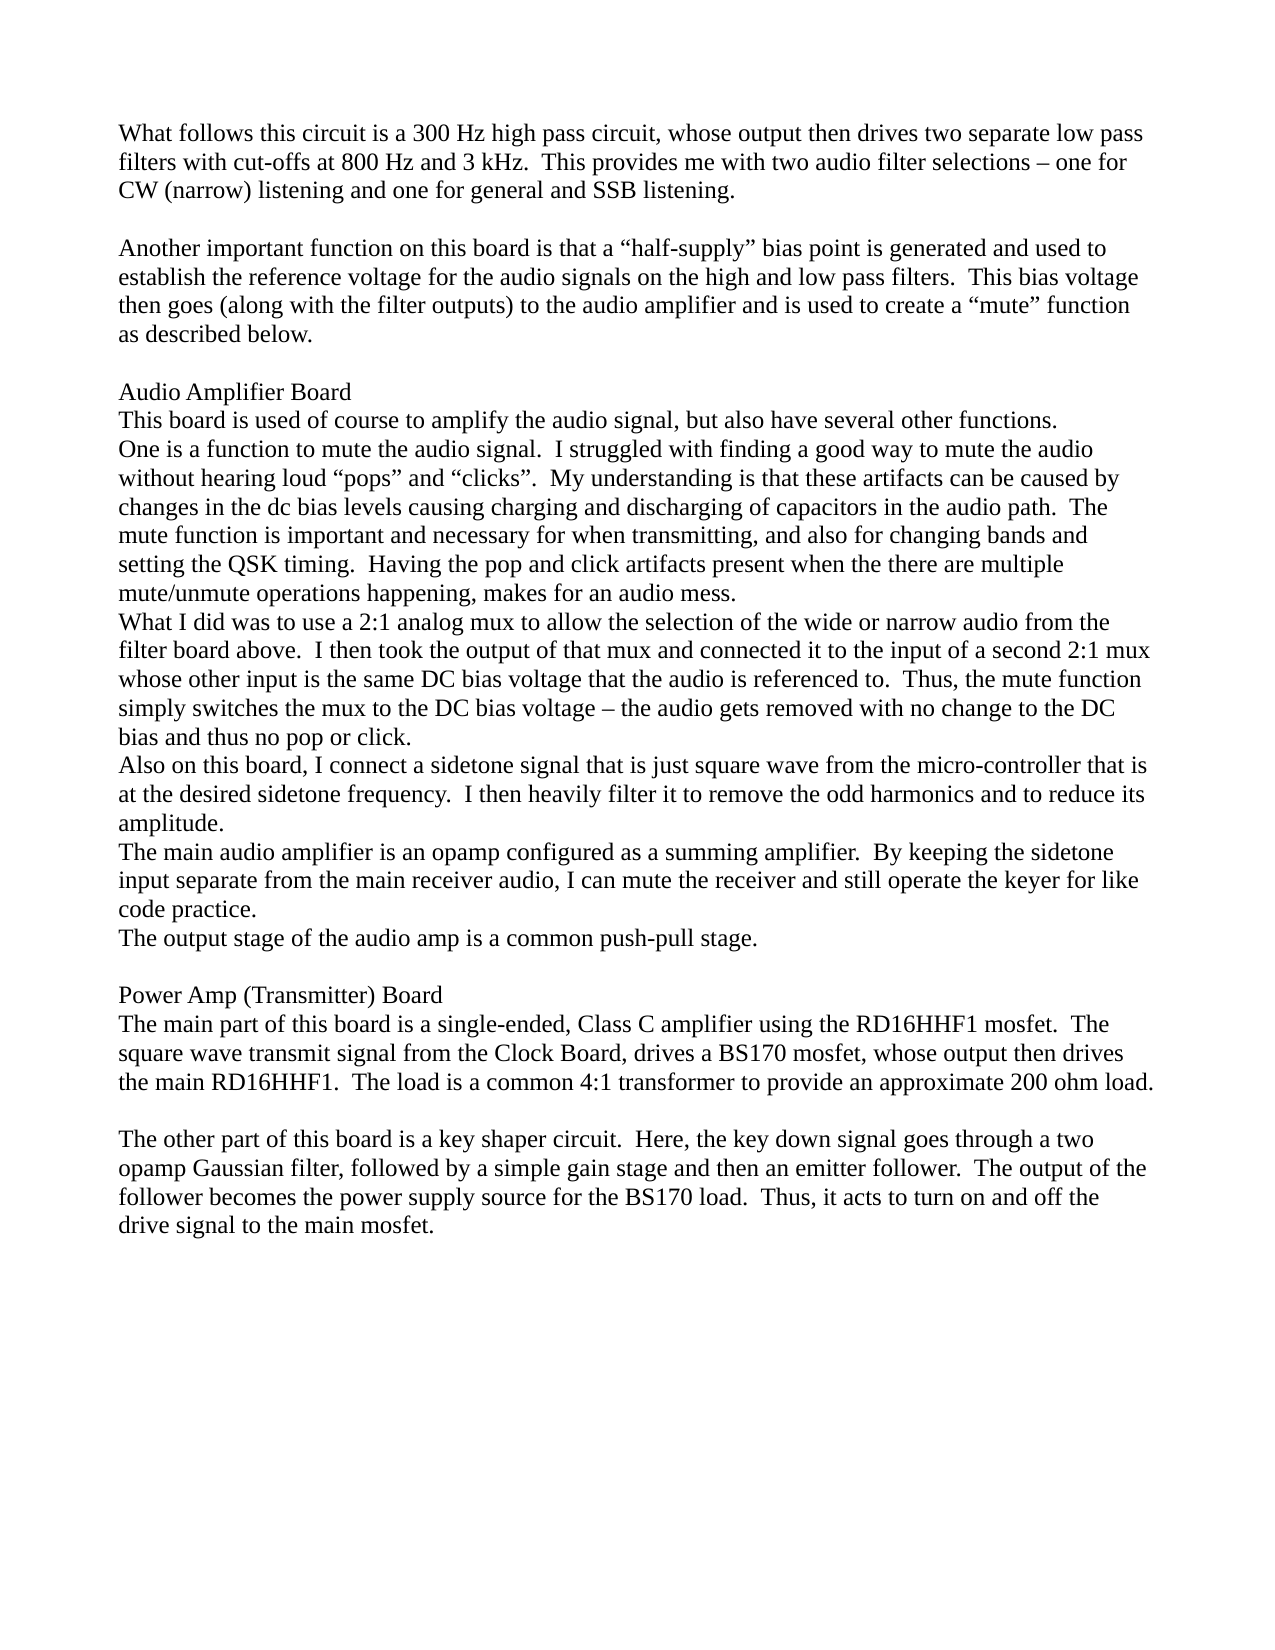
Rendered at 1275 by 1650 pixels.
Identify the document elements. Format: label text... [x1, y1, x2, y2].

text Another important function on this board is that a “half-supply” bias point is generated and used to establish the reference voltage for the audio signals on the high and low pass filters. This bias voltage then goes (along with the filter outputs) to the audio amplifier and is used to create a “mute” function as described below. [118, 233, 1157, 348]
text The other part of this board is a key shaper circuit. Here, the key down signal goes through a two opamp Gaussian filter, followed by a simple gain stage and then an emitter follower. The output of the follower becomes the power supply source for the BS170 load. Thus, it acts to turn on and off the drive signal to the main mosfet. [118, 1124, 1157, 1239]
text The main audio amplifier is an opamp configured as a summing amplifier. By keeping the sidetone input separate from the main receiver audio, I can mute the receiver and still operate the keyer for like code practice. [118, 837, 1157, 923]
text This board is used of course to amplify the audio signal, but also have several other functions. [118, 406, 1157, 434]
text One is a function to mute the audio signal. I struggled with finding a good way to mute the audio without hearing loud “pops” and “clicks”. My understanding is that these artifacts can be caused by changes in the dc bias levels causing charging and discharging of capacitors in the audio path. The mute function is important and necessary for when transmitting, and also for changing bands and setting the QSK timing. Having the pop and click artifacts present when the there are multiple mute/unmute operations happening, makes for an audio mess. [118, 434, 1157, 607]
text What follows this circuit is a 300 Hz high pass circuit, whose output then drives two separate low pass filters with cut-offs at 800 Hz and 3 kHz. This provides me with two audio filter selections – one for CW (narrow) listening and one for general and SSB listening. [118, 118, 1157, 204]
text The main part of this board is a single-ended, Class C amplifier using the RD16HHF1 mosfet. The square wave transmit signal from the Clock Board, drives a BS170 mosfet, whose output then drives the main RD16HHF1. The load is a common 4:1 transformer to provide an approximate 200 ohm load. [118, 1009, 1157, 1096]
text Power Amp (Transmitter) Board [118, 981, 1157, 1009]
text Also on this board, I connect a sidetone signal that is just square wave from the micro-controller that is at the desired sidetone frequency. I then heavily filter it to remove the odd harmonics and to reduce its amplitude. [118, 751, 1157, 837]
text Audio Amplifier Board [118, 377, 1157, 406]
text What I did was to use a 2:1 analog mux to allow the selection of the wide or narrow audio from the filter board above. I then took the output of that mux and connected it to the input of a second 2:1 mux whose other input is the same DC bias voltage that the audio is referenced to. Thus, the mute function simply switches the mux to the DC bias voltage – the audio gets removed with no change to the DC bias and thus no pop or click. [118, 607, 1157, 751]
text The output stage of the audio amp is a common push-pull stage. [118, 923, 1157, 952]
